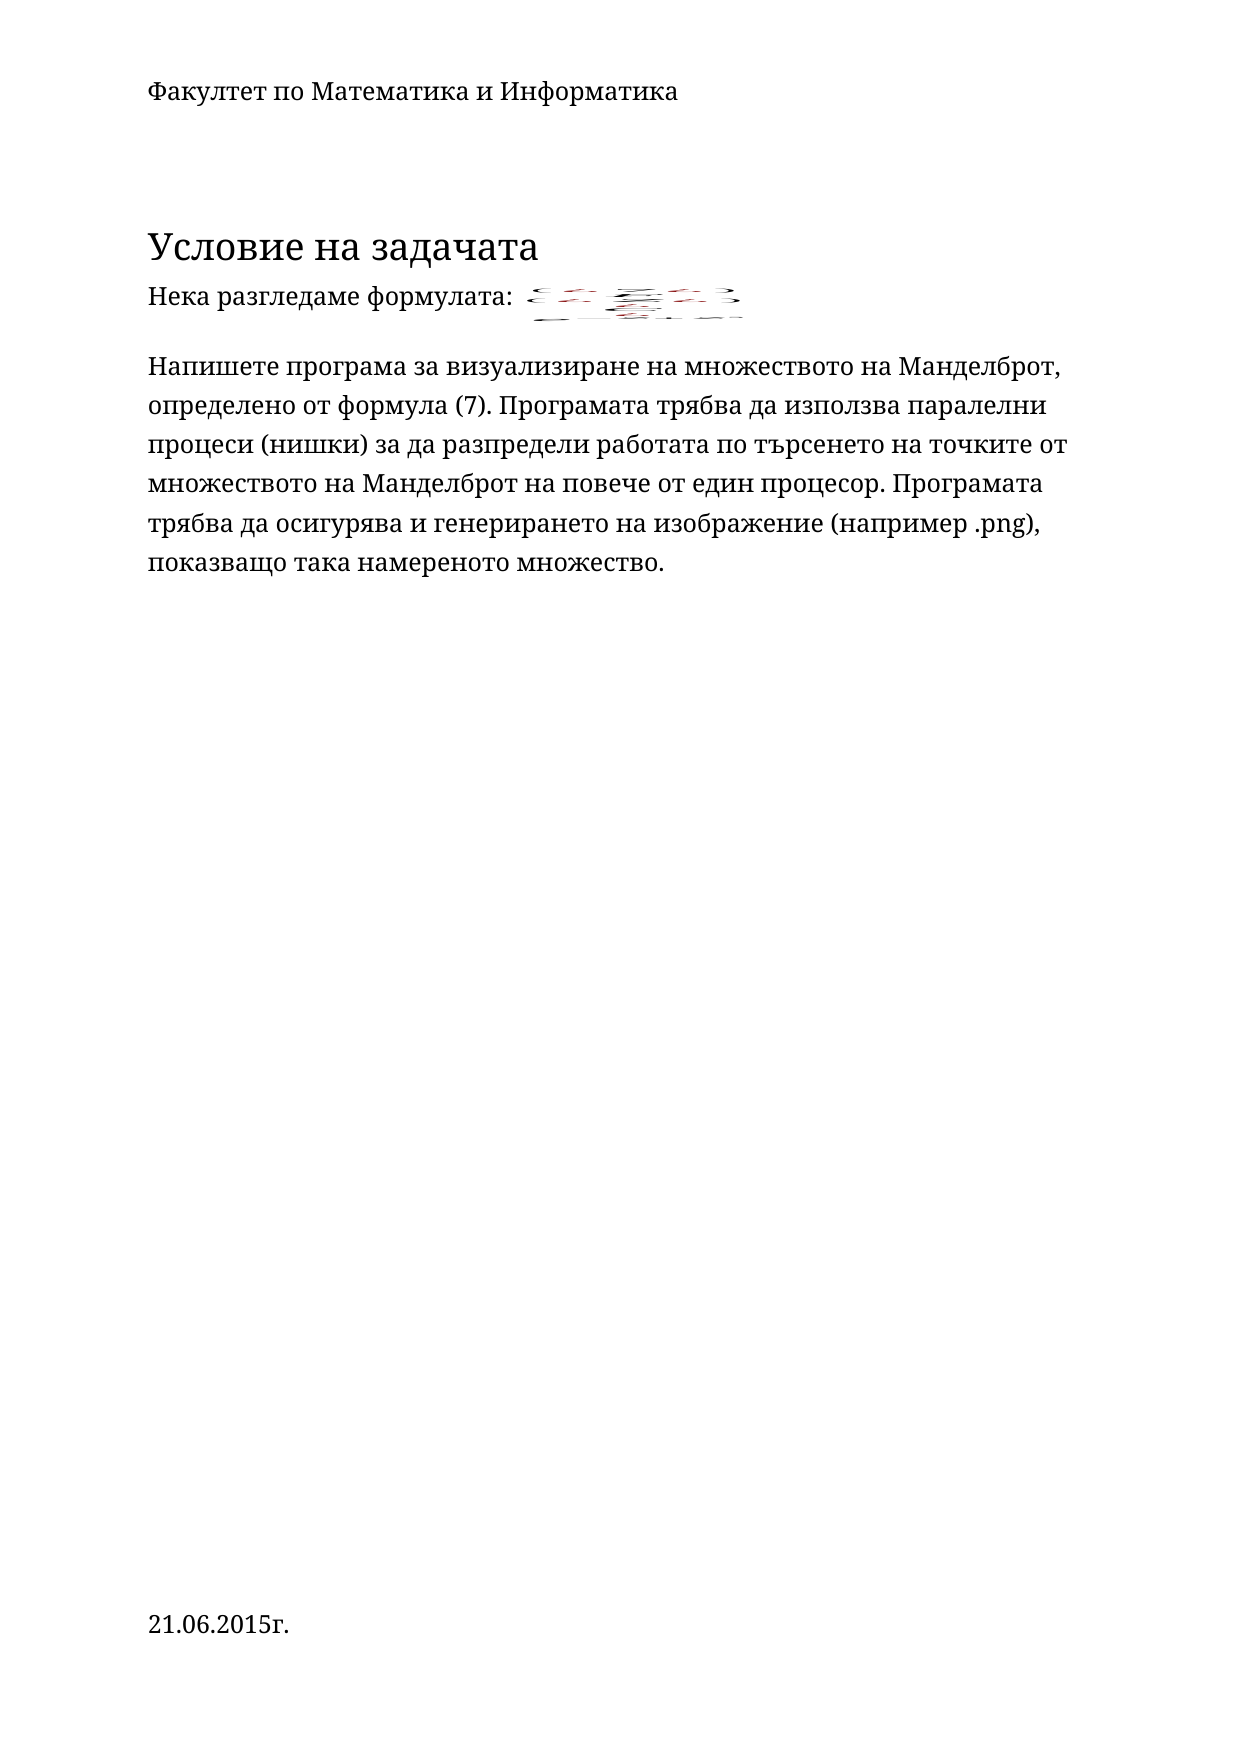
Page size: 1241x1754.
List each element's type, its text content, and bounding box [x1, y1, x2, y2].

text Нека разгледаме формулата: [148, 279, 1093, 323]
subtitle Условие на задачата [148, 220, 1093, 271]
text Напишете програма за визуализиране на множеството на Манделброт, определено от формула (7). Програмата трябва да използва паралелни процеси (нишки) за да разпредели работата по търсенето на точките от множеството на Манделброт на повече от един процесор. Програмата трябва да осигурява и генерирането на изображение (например .png), показващо така намереното множество. [148, 349, 1093, 578]
